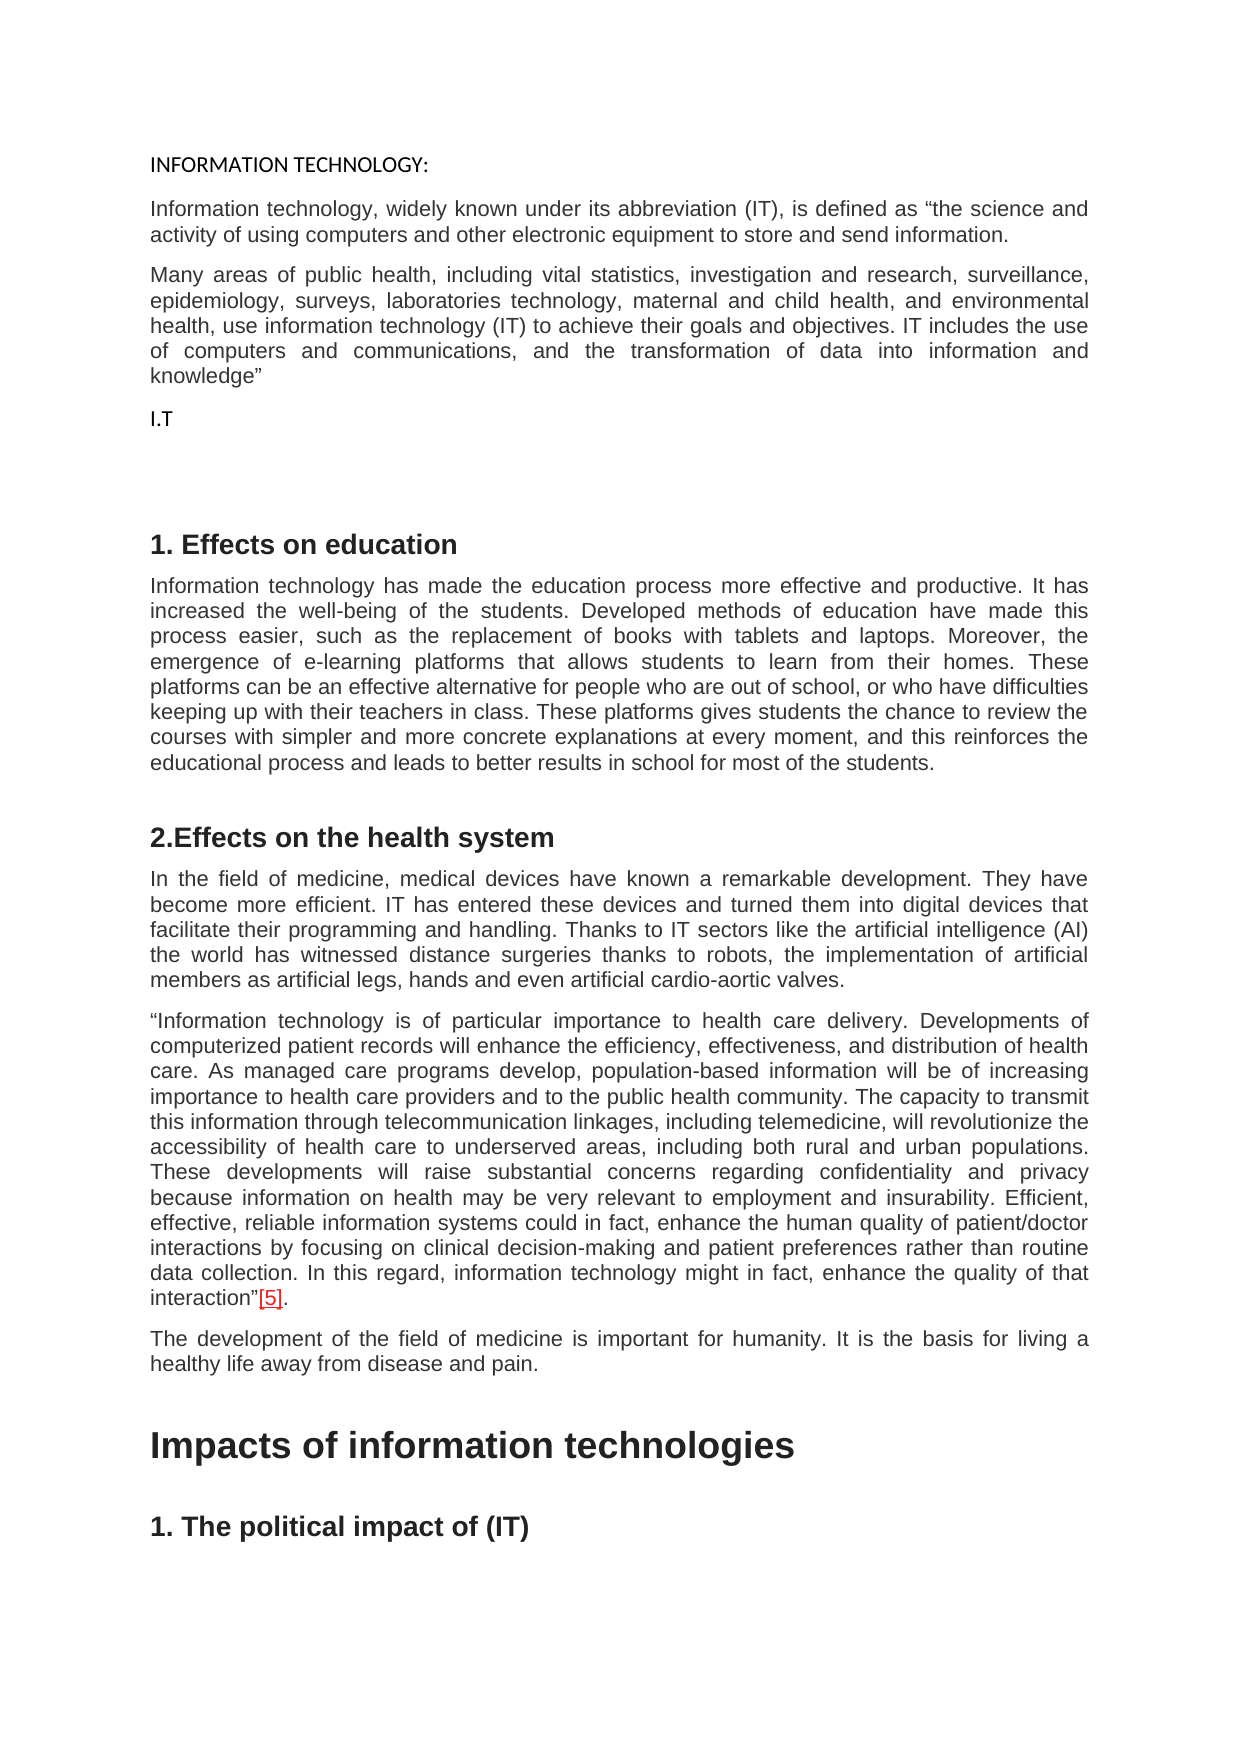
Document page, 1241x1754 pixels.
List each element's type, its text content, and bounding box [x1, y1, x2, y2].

text INFORMATION TECHNOLOGY: [150, 150, 1090, 178]
subtitle 2.Effects on the health system [150, 821, 1090, 854]
text “Information technology is of particular importance to health care delivery. Developments of computerized patient records will enhance the efficiency, effectiveness, and distribution of health care. As managed care programs develop, population-based information will be of increasing importance to health care providers and to the public health community. The capacity to transmit this information through telecommunication linkages, including telemedicine, will revolutionize the accessibility of health care to underserved areas, including both rural and urban populations. These developments will raise substantial concerns regarding confidentiality and privacy because information on health may be very relevant to employment and insurability. Efficient, effective, reliable information systems could in fact, enhance the human quality of patient/doctor interactions by focusing on clinical decision-making and patient preferences rather than routine data collection. In this regard, information technology might in fact, enhance the quality of that interaction”[5]. [150, 1008, 1090, 1311]
text The development of the field of medicine is important for humanity. It is the basis for living a healthy life away from disease and pain. [150, 1326, 1090, 1377]
text I.T [150, 404, 1090, 432]
text Information technology has made the education process more effective and productive. It has increased the well-being of the students. Developed methods of education have made this process easier, such as the replacement of books with tablets and laptops. Moreover, the emergence of e-learning platforms that allows students to learn from their homes. These platforms can be an effective alternative for people who are out of school, or who have difficulties keeping up with their teachers in class. These platforms gives students the chance to review the courses with simpler and more concrete explanations at every moment, and this reinforces the educational process and leads to better results in school for most of the students. [150, 573, 1090, 774]
text Information technology, widely known under its abbreviation (IT), is defined as “the science and activity of using computers and other electronic equipment to store and send information. [150, 196, 1090, 247]
text In the field of medicine, medical devices have known a remarkable development. They have become more efficient. IT has entered these devices and turned them into digital devices that facilitate their programming and handling. Thanks to IT sectors like the artificial intelligence (AI) the world has witnessed distance surgeries thanks to robots, the implementation of artificial members as artificial legs, hands and even artificial cardio-aortic valves. [150, 866, 1090, 992]
text Many areas of public health, including vital statistics, investigation and research, surveillance, epidemiology, surveys, laboratories technology, maternal and child health, and environmental health, use information technology (IT) to achieve their goals and objectives. IT includes the use of computers and communications, and the transformation of data into information and knowledge” [150, 262, 1090, 388]
subtitle 1. The political impact of (IT) [150, 1510, 1090, 1543]
subtitle Impacts of information technologies [150, 1423, 1090, 1467]
subtitle 1. Effects on education [150, 528, 1090, 560]
